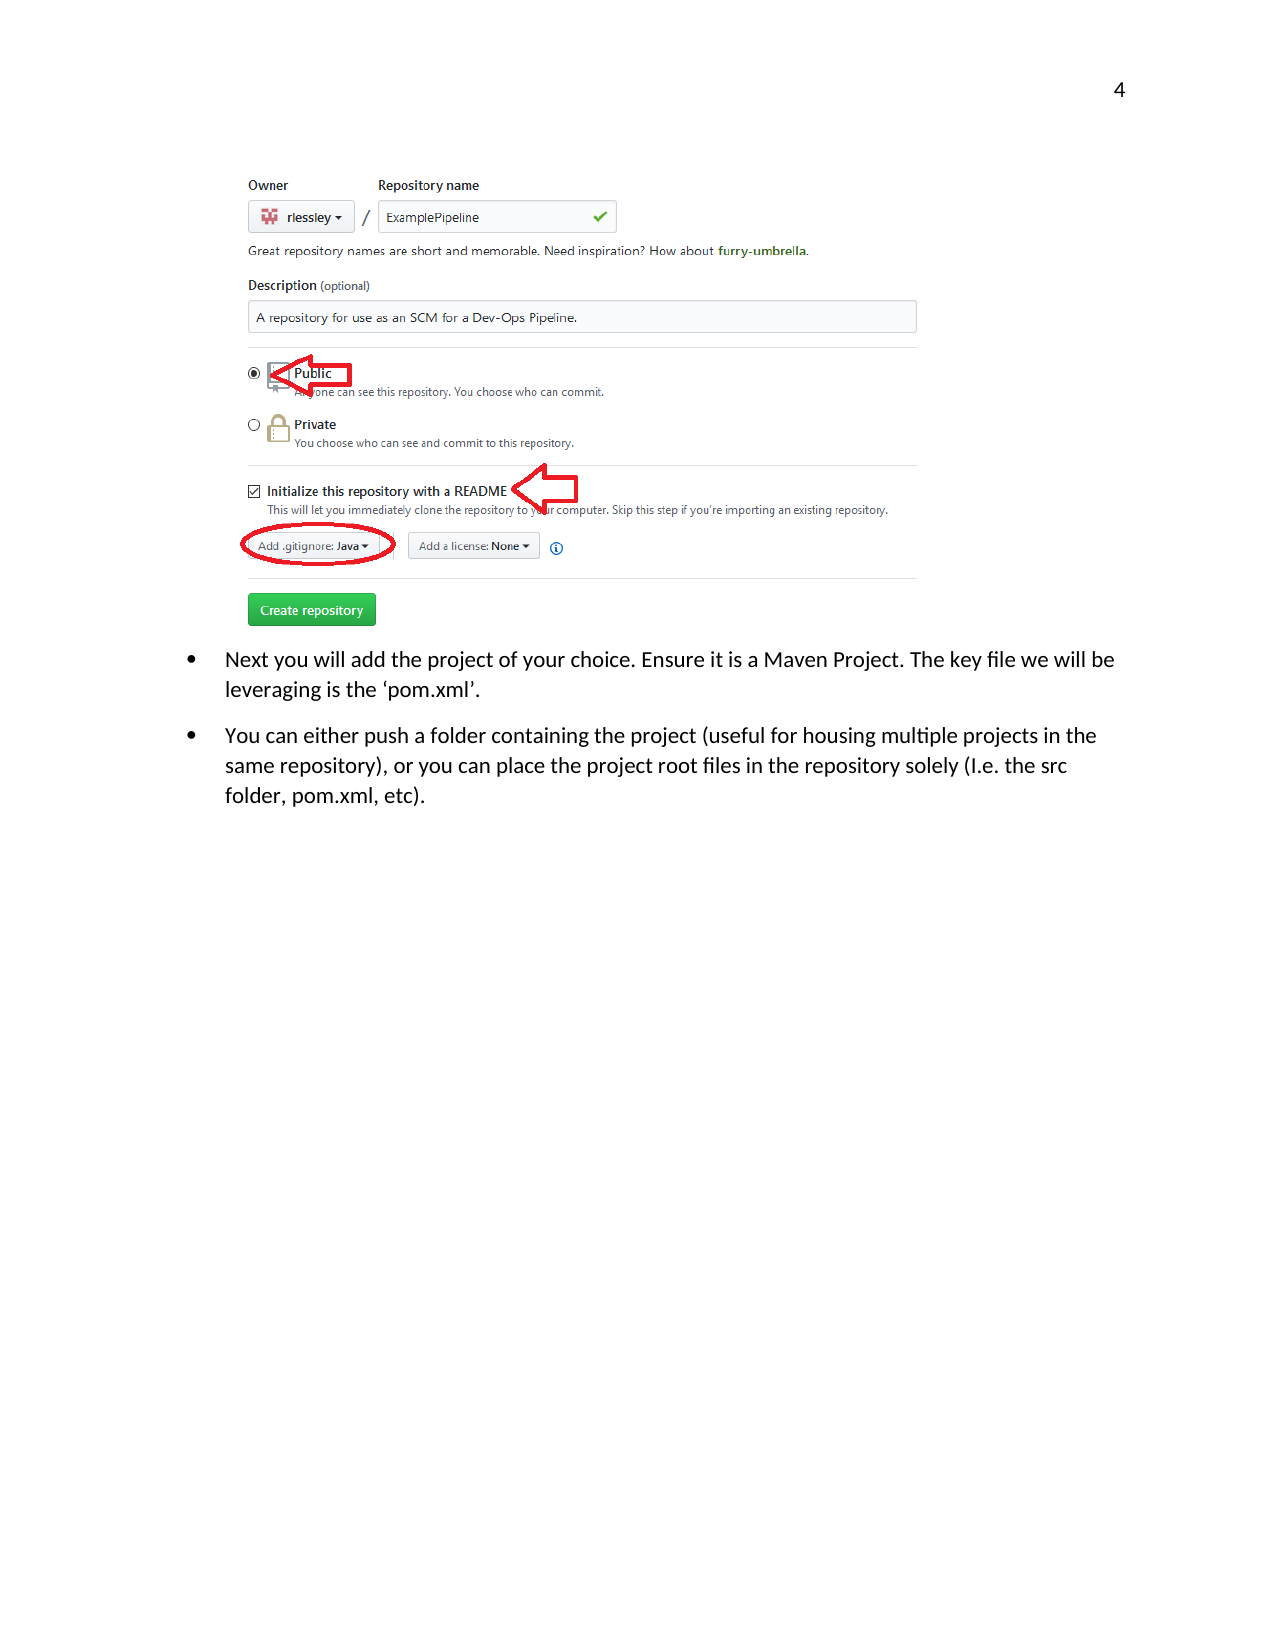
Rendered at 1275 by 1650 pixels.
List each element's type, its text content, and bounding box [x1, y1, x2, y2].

list Next you will add the project of your choice. Ensure it is a Maven Project. The key file we will be leveraging is the ‘pom.xml’. [187, 645, 1125, 703]
list You can either push a folder containing the project (useful for housing multiple projects in the same repository), or you can place the project root files in the repository solely (I.e. the src folder, pom.xml, etc). [187, 721, 1125, 809]
